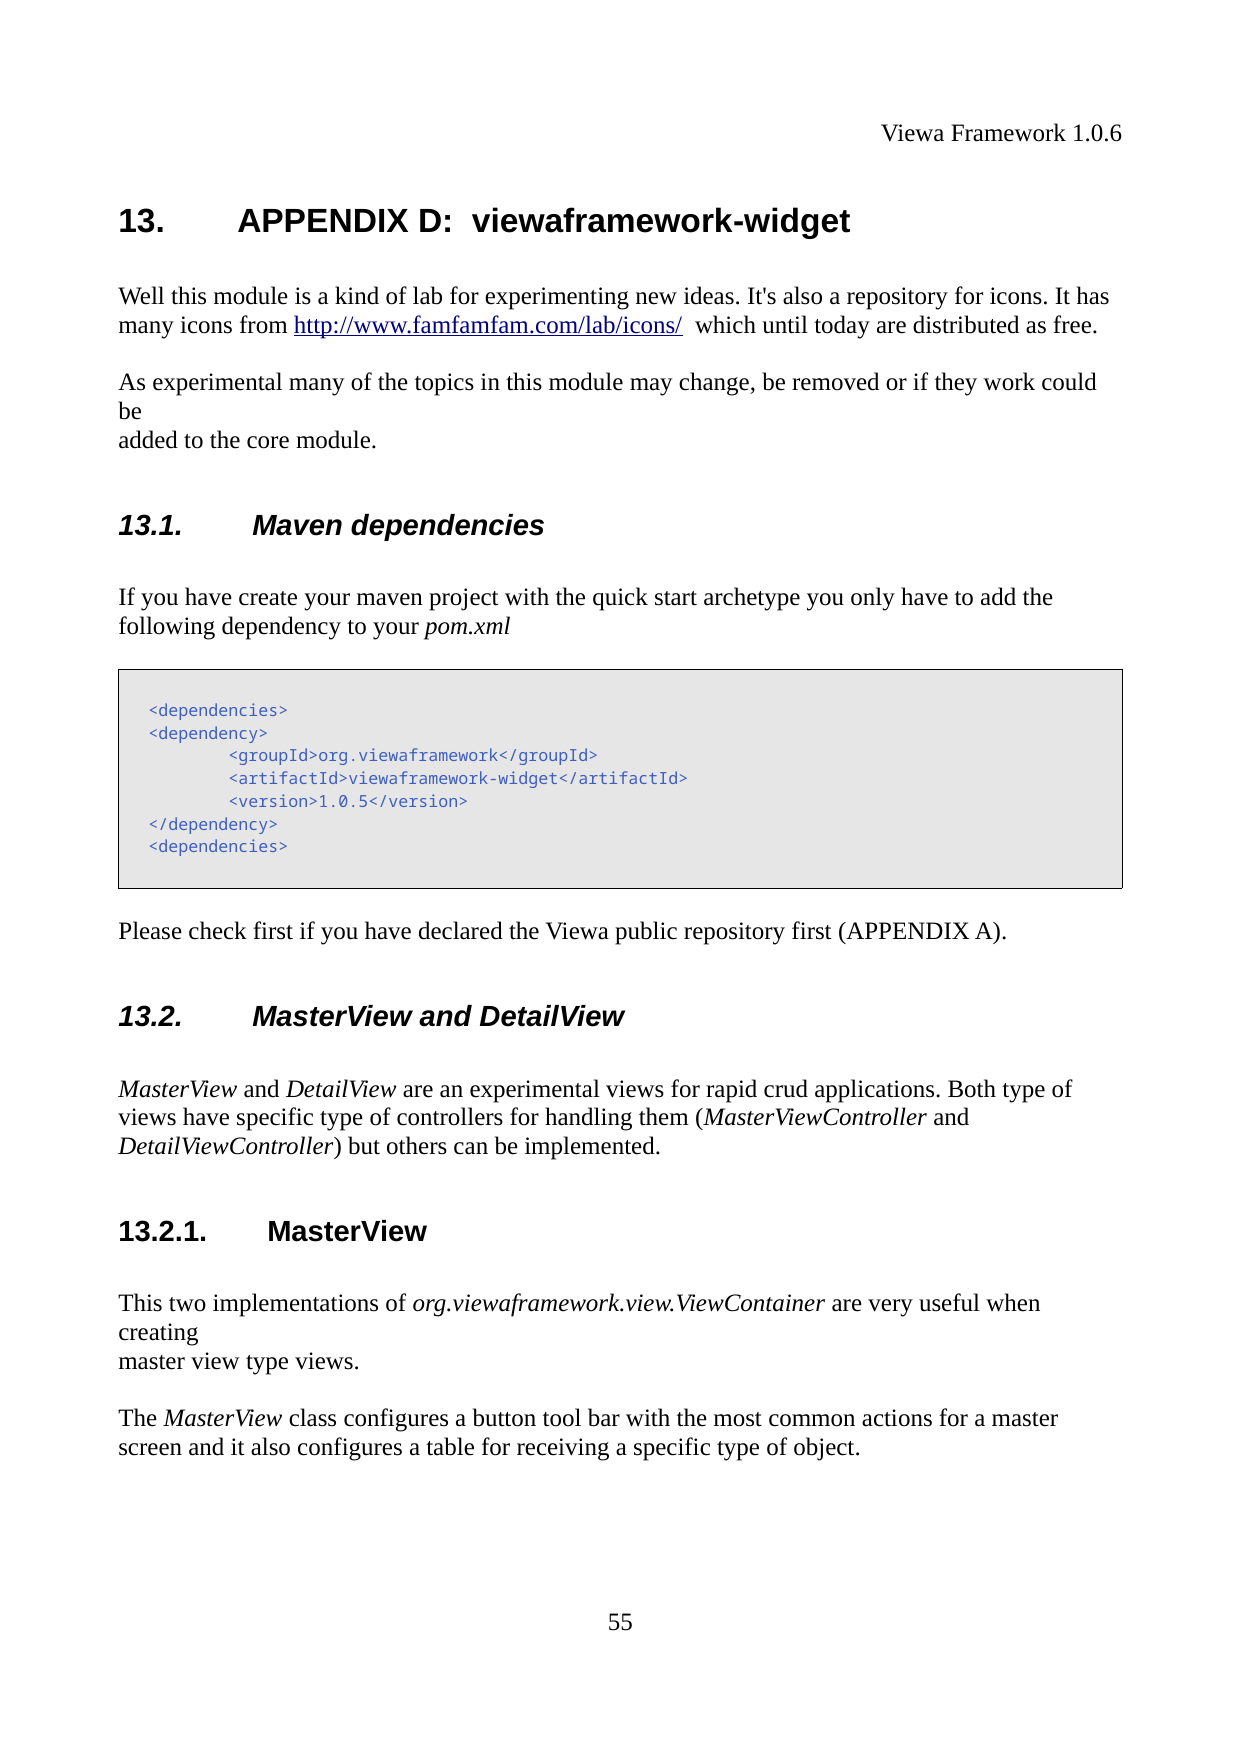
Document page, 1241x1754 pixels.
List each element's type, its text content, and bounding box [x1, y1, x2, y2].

text Please check first if you have declared the Viewa public repository first (APPENDIX A). [118, 916, 1122, 945]
text As experimental many of the topics in this module may change, be removed or if they work could be [118, 367, 1122, 425]
text DetailViewController) but others can be implemented. [118, 1131, 1122, 1160]
text screen and it also configures a table for receiving a specific type of object. [118, 1432, 1122, 1461]
text many icons from http://www.famfamfam.com/lab/icons/ which until today are distributed as free. [118, 310, 1122, 339]
subtitle MasterView [118, 1214, 1122, 1247]
text views have specific type of controllers for handling them (MasterViewController and [118, 1102, 1122, 1131]
text This two implementations of org.viewaframework.view.ViewContainer are very useful when creating [118, 1288, 1122, 1346]
text MasterView and DetailView are an experimental views for rapid crud applications. Both type of [118, 1074, 1122, 1102]
text added to the core module. [118, 425, 1122, 454]
subtitle Maven dependencies [118, 507, 1122, 541]
text If you have create your maven project with the quick start archetype you only have to add the [118, 582, 1122, 611]
text following dependency to your pom.xml [118, 611, 1122, 640]
subtitle MasterView and DetailView [118, 999, 1122, 1032]
text Well this module is a kind of lab for experimenting new ideas. It's also a repository for icons. It has [118, 281, 1122, 310]
table_header <dependencies> <dependency> <groupId>org.viewaframework</groupId> <artifactId>viewaframework­-widget</artifactId> <version>1.0.5</version> </dependency> <dependencies> [119, 670, 1122, 888]
text master­ view type views. [118, 1346, 1122, 1375]
subtitle APPENDIX D: viewaframework­-widget [118, 201, 1122, 240]
text The MasterView class configures a button tool bar with the most common actions for a master [118, 1403, 1122, 1432]
